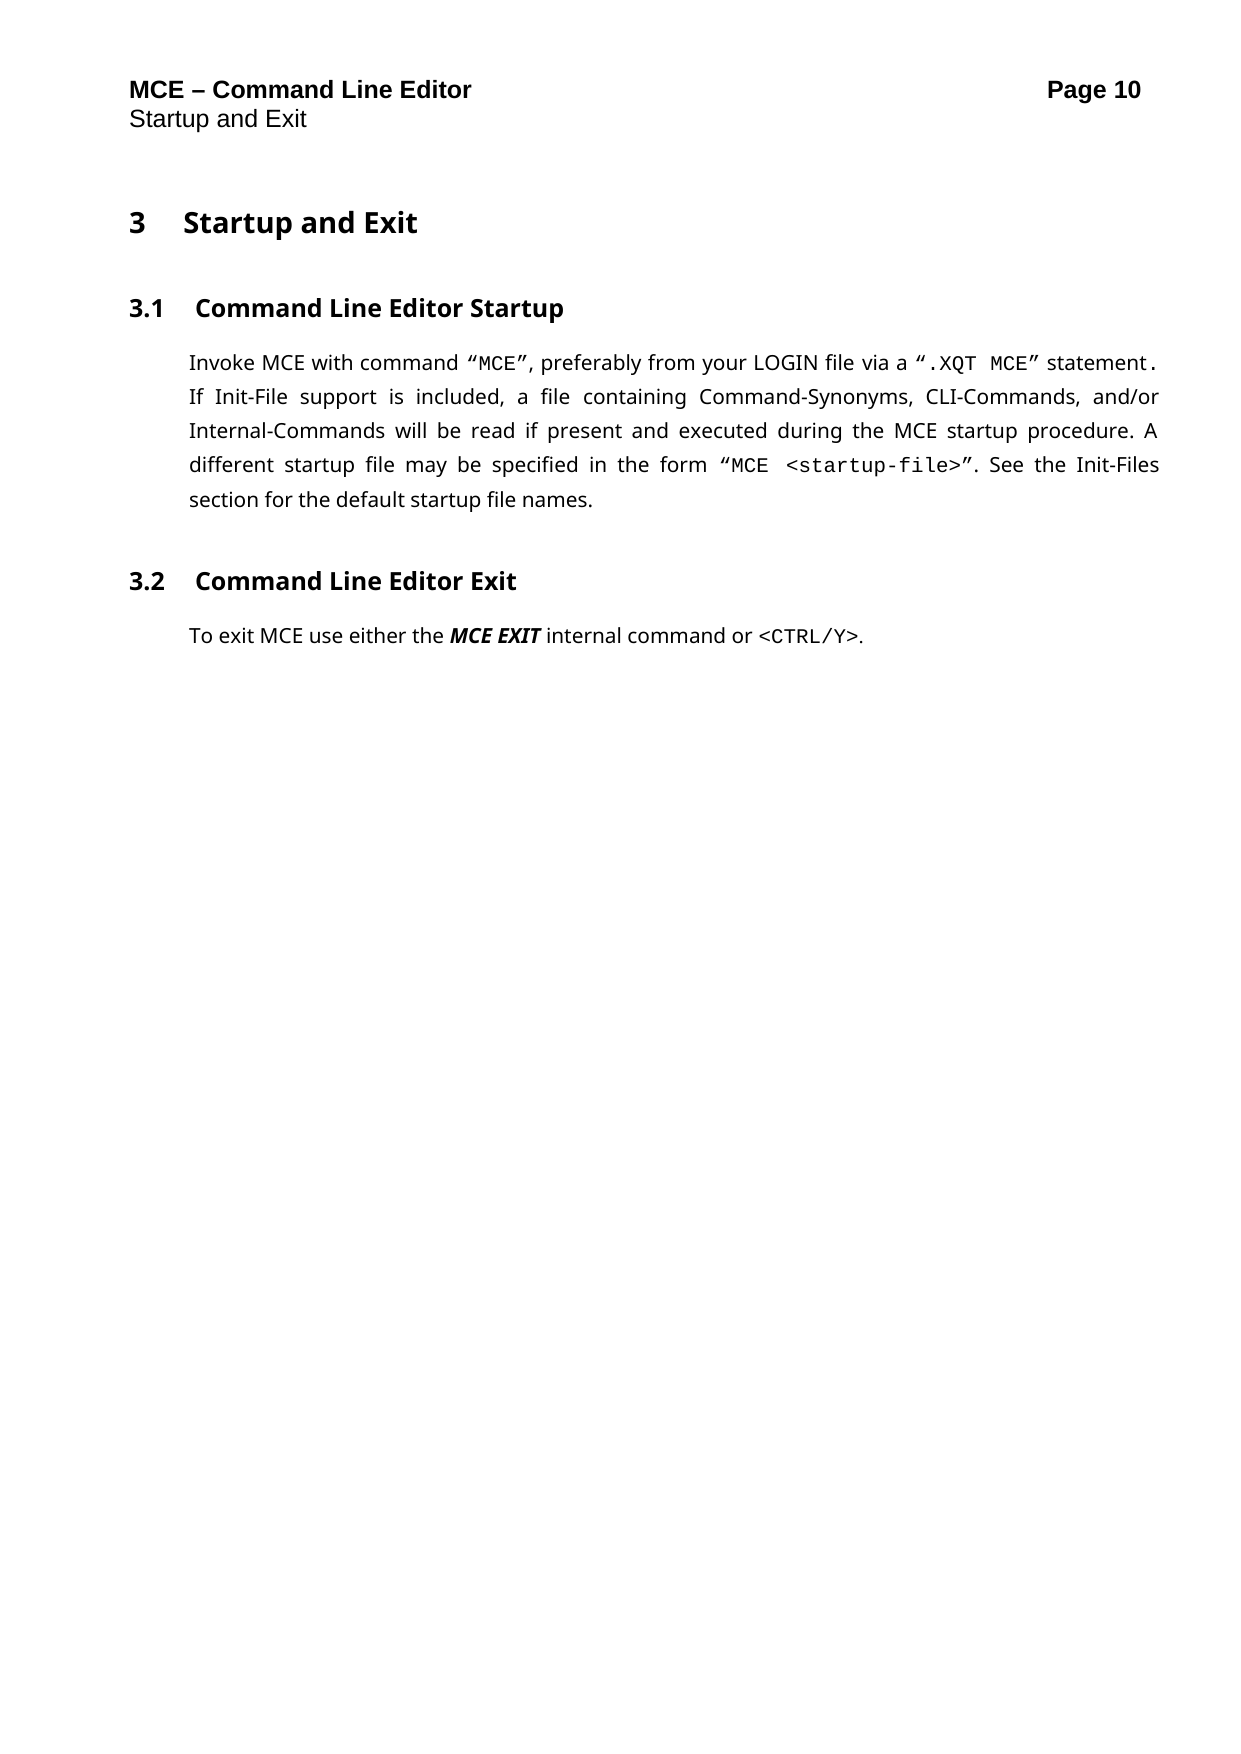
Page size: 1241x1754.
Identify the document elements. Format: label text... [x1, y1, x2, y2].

text To exit MCE use either the MCE EXIT internal command or <CTRL/Y>. [189, 621, 1159, 650]
subtitle Command Line Editor Startup [129, 290, 1159, 324]
subtitle Command Line Editor Exit [129, 563, 1159, 597]
text Invoke MCE with command “MCE”, preferably from your LOGIN file via a “.XQT MCE” statement. If Init-File support is included, a file containing Command-Synonyms, CLI-Commands, and/or Internal-Commands will be read if present and executed during the MCE startup procedure. A different startup file may be specified in the form “MCE <startup-file>”. See the Init-Files section for the default startup file names. [189, 348, 1159, 513]
subtitle Startup and Exit [129, 203, 1159, 242]
